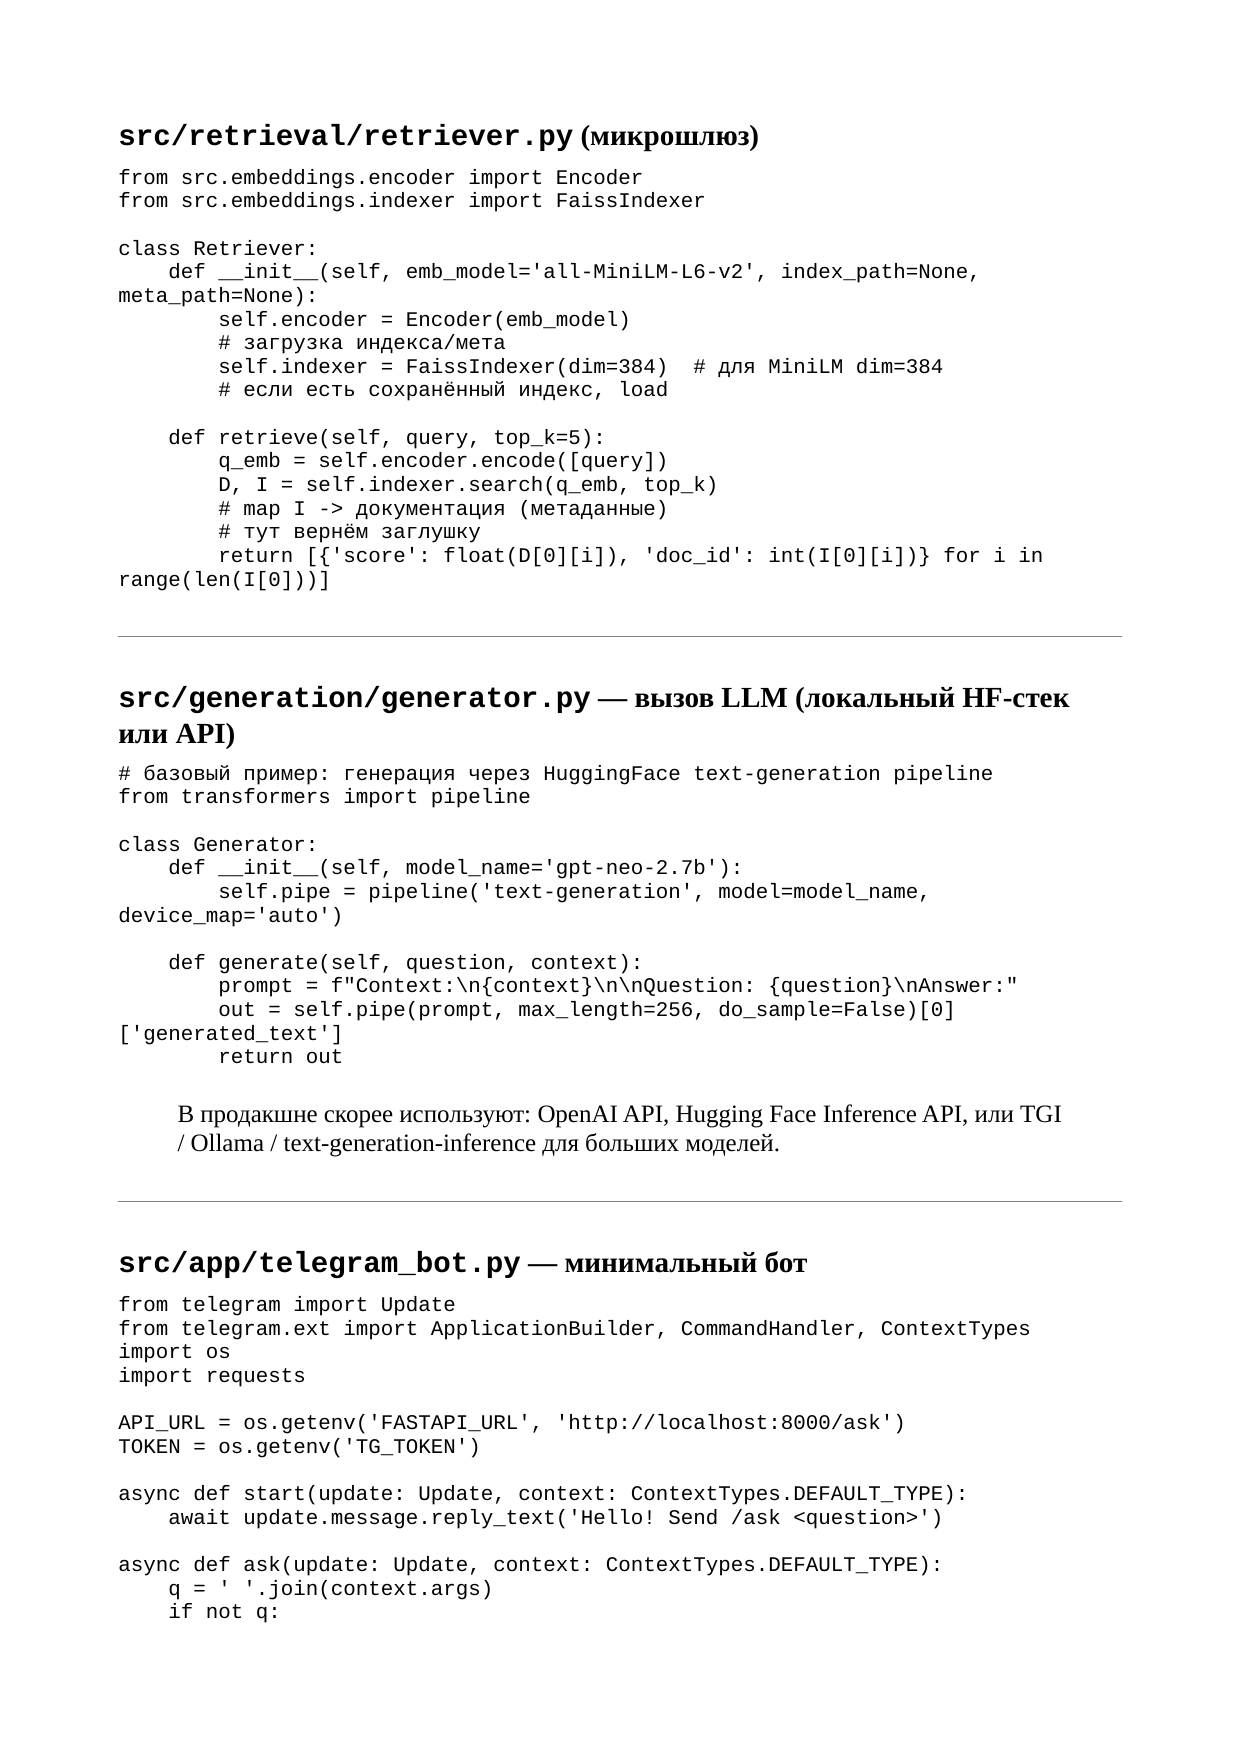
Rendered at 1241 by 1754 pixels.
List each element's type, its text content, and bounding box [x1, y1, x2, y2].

text self.encoder = Encoder(emb_model) [118, 308, 1122, 332]
text return [{'score': float(D[0][i]), 'doc_id': int(I[0][i])} for i in range(len(I[0]))] [118, 545, 1122, 592]
text class Generator: [118, 834, 1122, 857]
text from telegram.ext import ApplicationBuilder, CommandHandler, ContextTypes [118, 1318, 1122, 1341]
text from telegram import Update [118, 1294, 1122, 1318]
text TOKEN = os.getenv('TG_TOKEN') [118, 1436, 1122, 1459]
text def generate(self, question, context): [118, 952, 1122, 976]
text await update.message.reply_text('Hello! Send /ask <question>') [118, 1507, 1122, 1530]
text def __init__(self, emb_model='all-MiniLM-L6-v2', index_path=None, meta_path=None): [118, 261, 1122, 308]
text def __init__(self, model_name='gpt-neo-2.7b'): [118, 857, 1122, 881]
text async def ask(update: Update, context: ContextTypes.DEFAULT_TYPE): [118, 1554, 1122, 1578]
text q_emb = self.encoder.encode([query]) [118, 450, 1122, 474]
text D, I = self.indexer.search(q_emb, top_k) [118, 474, 1122, 498]
text # map I -> документация (метаданные) [118, 498, 1122, 521]
text from src.embeddings.indexer import FaissIndexer [118, 190, 1122, 214]
text API_URL = os.getenv('FASTAPI_URL', 'http://localhost:8000/ask') [118, 1412, 1122, 1436]
text out = self.pipe(prompt, max_length=256, do_sample=False)[0]['generated_text'] [118, 999, 1122, 1046]
text # загрузка индекса/мета [118, 332, 1122, 356]
text # тут вернём заглушку [118, 521, 1122, 545]
text def retrieve(self, query, top_k=5): [118, 427, 1122, 450]
text from src.embeddings.encoder import Encoder [118, 167, 1122, 190]
subtitle src/app/telegram_bot.py — минимальный бот [118, 1245, 1122, 1281]
text import requests [118, 1365, 1122, 1388]
text self.indexer = FaissIndexer(dim=384) # для MiniLM dim=384 [118, 356, 1122, 379]
text В продакшне скорее используют: OpenAI API, Hugging Face Inference API, или TGI / Ollama / text-generation-inference для больших моделей. [177, 1099, 1063, 1157]
text q = ' '.join(context.args) [118, 1578, 1122, 1601]
text # базовый пример: генерация через HuggingFace text-generation pipeline [118, 763, 1122, 786]
text # если есть сохранённый индекс, load [118, 379, 1122, 403]
text import os [118, 1341, 1122, 1365]
text from transformers import pipeline [118, 786, 1122, 810]
subtitle src/generation/generator.py — вызов LLM (локальный HF-стек или API) [118, 681, 1122, 750]
text prompt = f"Context:\n{context}\n\nQuestion: {question}\nAnswer:" [118, 976, 1122, 999]
text class Retriever: [118, 238, 1122, 261]
text return out [118, 1046, 1122, 1070]
text async def start(update: Update, context: ContextTypes.DEFAULT_TYPE): [118, 1483, 1122, 1507]
subtitle src/retrieval/retriever.py (микрошлюз) [118, 118, 1122, 154]
text if not q: [118, 1601, 1122, 1625]
text self.pipe = pipeline('text-generation', model=model_name, device_map='auto') [118, 881, 1122, 928]
